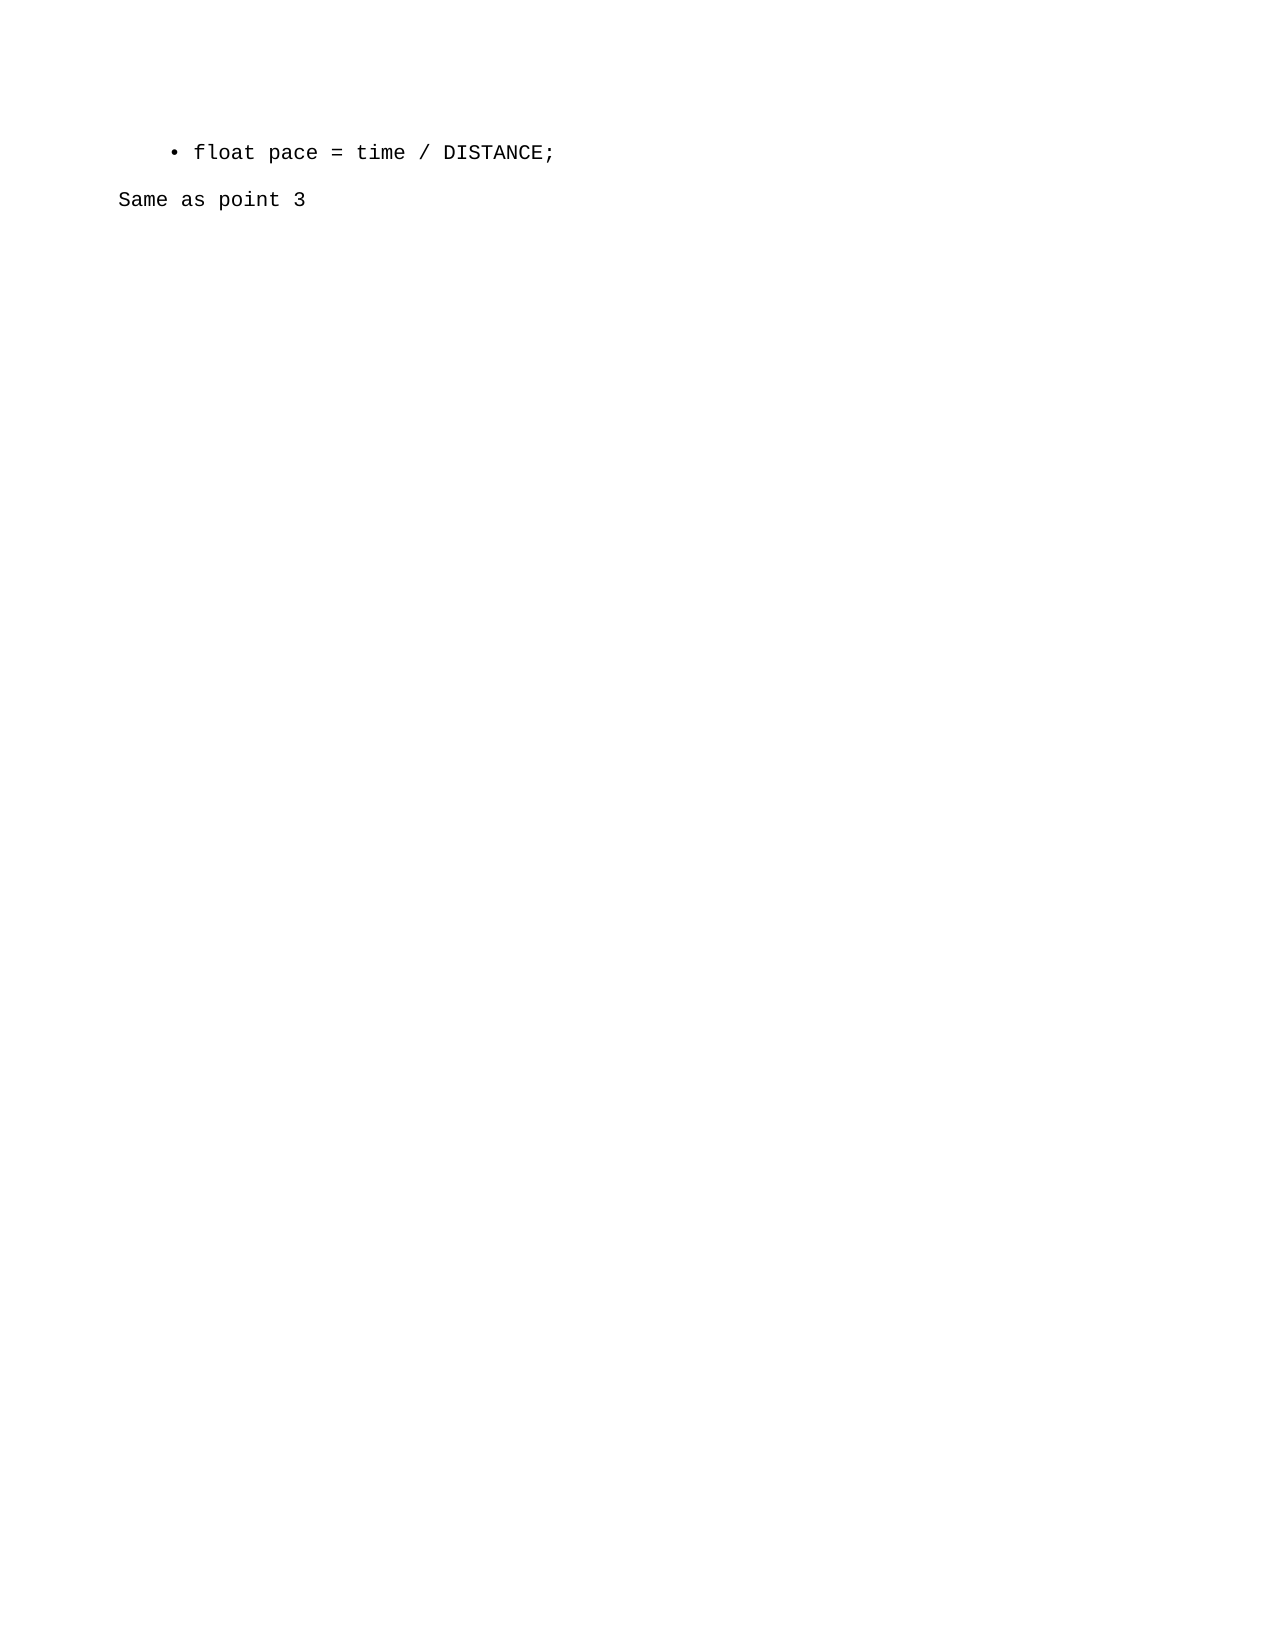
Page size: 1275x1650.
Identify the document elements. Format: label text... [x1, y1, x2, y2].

text Same as point 3 [118, 189, 1157, 213]
text • float pace = time / DISTANCE; [118, 142, 1157, 165]
